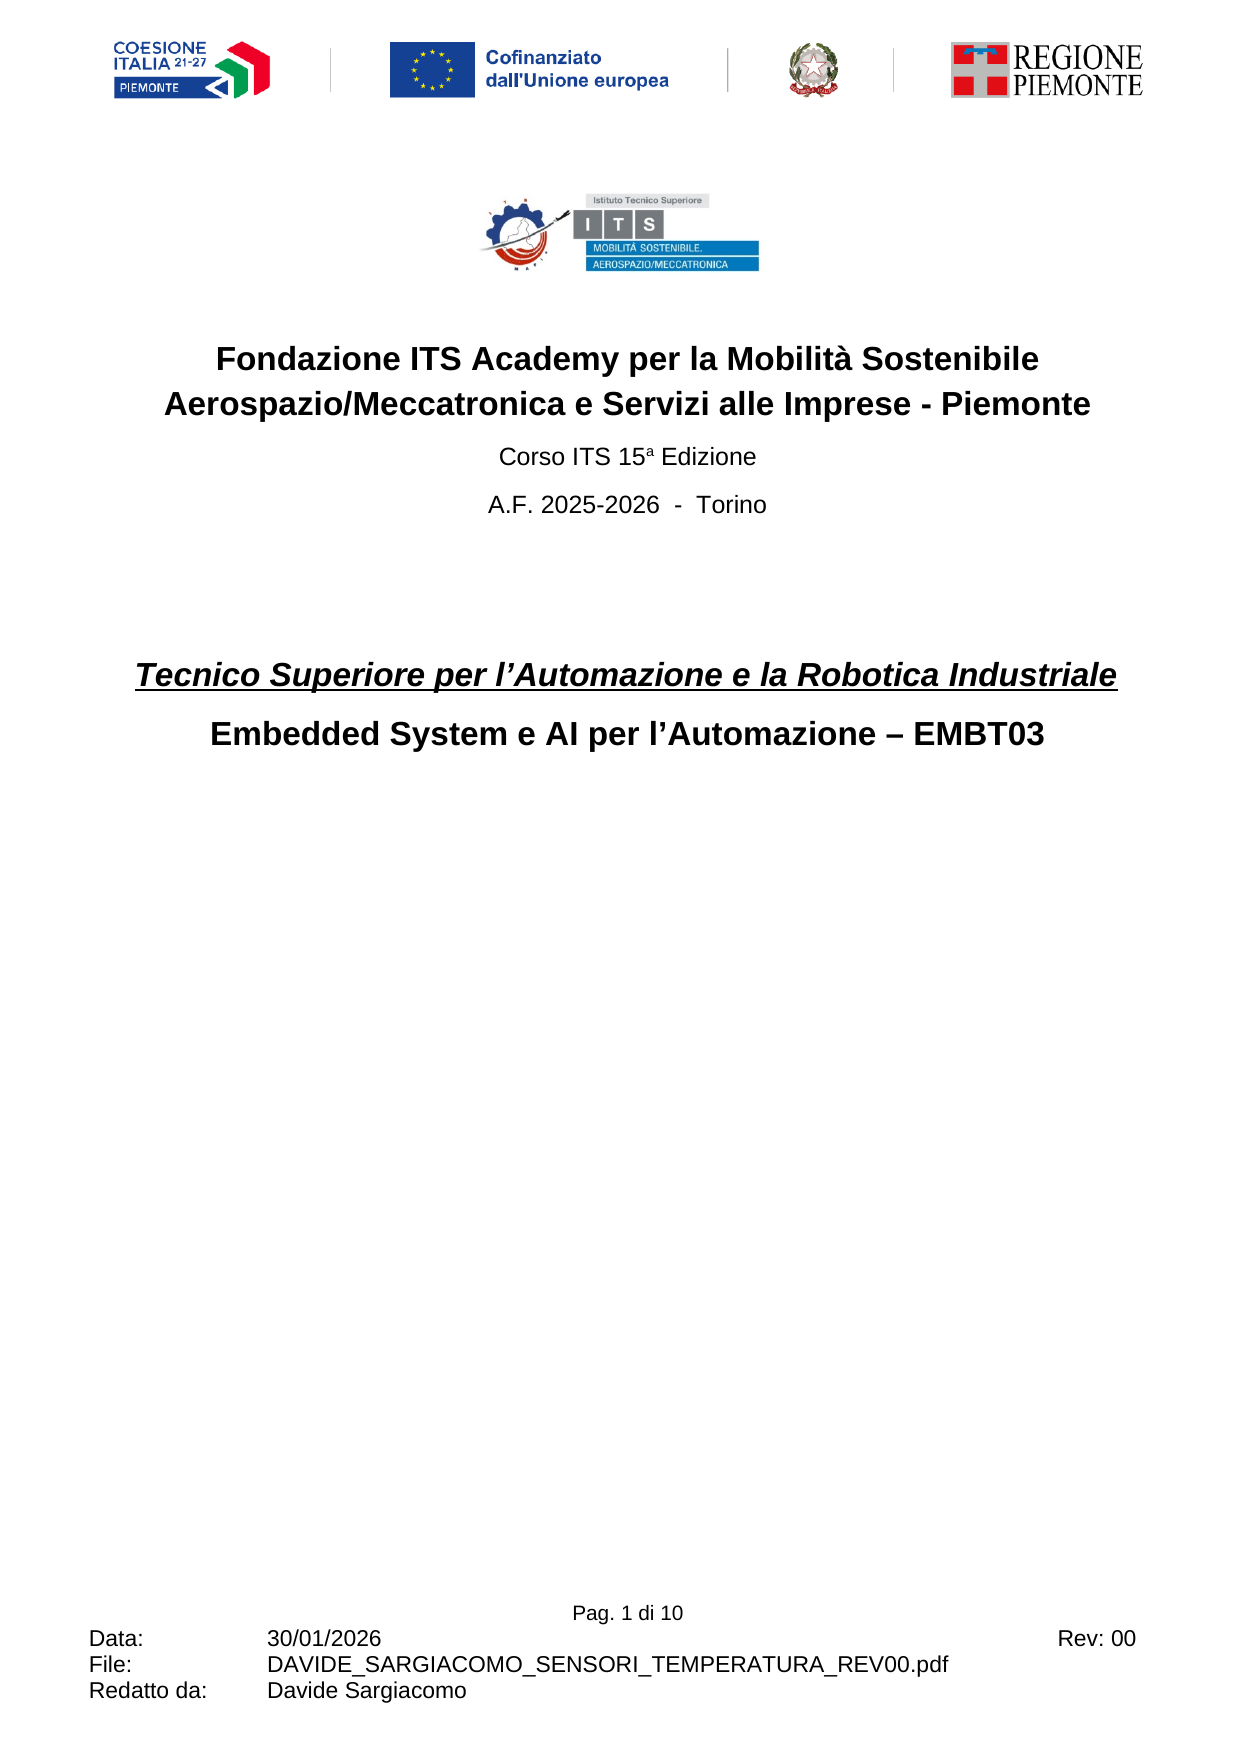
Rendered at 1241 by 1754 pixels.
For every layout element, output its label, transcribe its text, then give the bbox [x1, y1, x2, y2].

text Fondazione ITS Academy per la Mobilità Sostenibile Aerospazio/Meccatronica e Servizi alle Imprese - Piemonte [89, 339, 1167, 422]
picture [471, 184, 769, 284]
text Corso ITS 15a Edizione [89, 442, 1167, 471]
picture [108, 29, 1147, 119]
text Tecnico Superiore per l’Automazione e la Robotica Industriale [89, 656, 1167, 694]
text A.F. 2025-2026 - Torino [89, 490, 1167, 519]
text Embedded System e AI per l’Automazione – EMBT03 [89, 714, 1167, 753]
